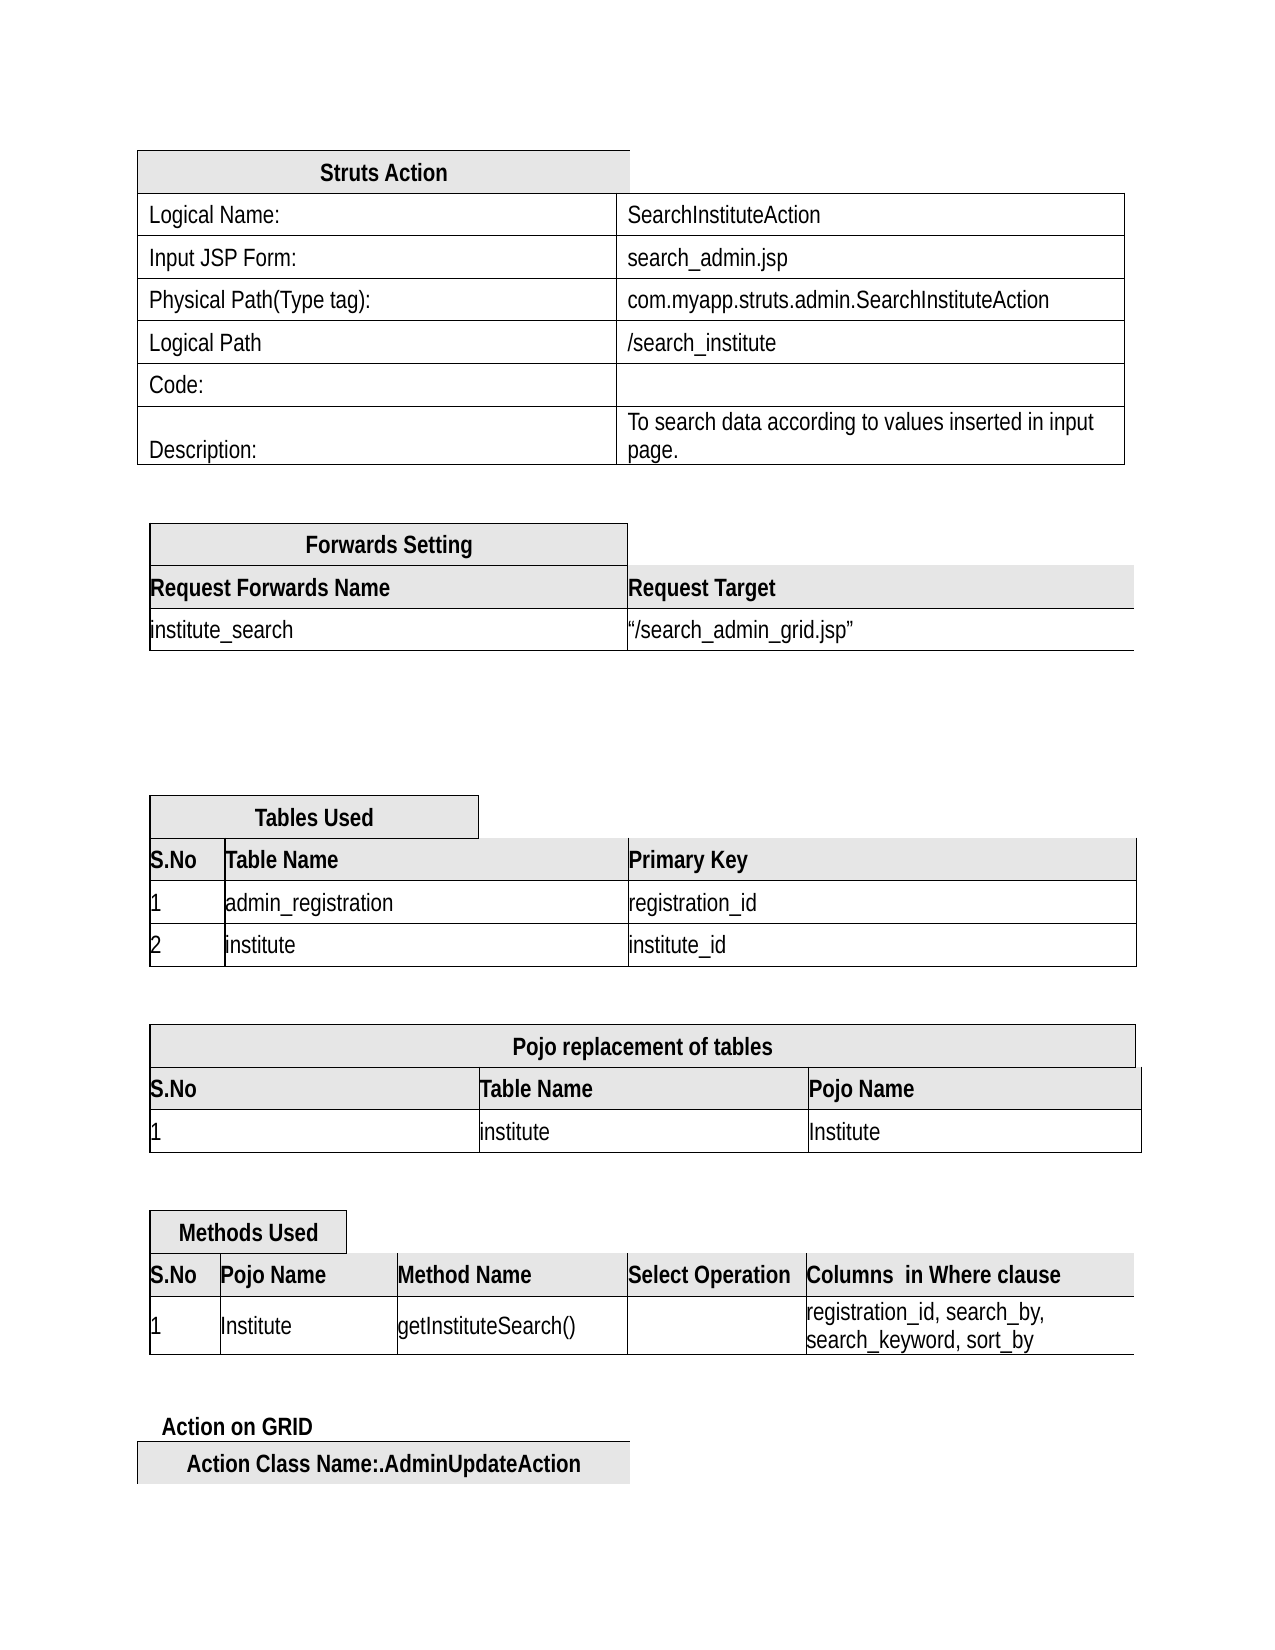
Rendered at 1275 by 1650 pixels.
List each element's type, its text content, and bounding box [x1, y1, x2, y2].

table_cell Table Name [480, 1068, 808, 1109]
table_cell [617, 364, 1124, 406]
table_cell registration_id, search_by, search_keyword, sort_by [807, 1297, 1134, 1354]
table_cell Pojo Name [221, 1253, 397, 1296]
table_cell institute_id [629, 924, 1136, 966]
table_cell Logical Path [138, 321, 616, 363]
table_cell Input JSP Form: [138, 236, 616, 278]
table_header [1138, 1024, 1142, 1067]
table_cell Select Operation [628, 1253, 806, 1296]
table_cell S.No [151, 839, 224, 880]
table_header [807, 795, 1136, 838]
table_header [630, 1441, 1124, 1484]
table_cell admin_registration [226, 881, 628, 923]
table_cell Request Target [628, 565, 1134, 608]
table_cell institute [480, 1110, 808, 1152]
table_cell 1 [151, 881, 224, 923]
table_cell Pojo Name [809, 1067, 1141, 1109]
table_cell com.myapp.struts.admin.SearchInstituteAction [617, 279, 1124, 320]
table_cell “/search_admin_grid.jsp” [628, 609, 1134, 650]
table_cell Institute [809, 1110, 1141, 1152]
table_header [347, 1210, 544, 1253]
table_cell SearchInstituteAction [617, 194, 1124, 235]
table_cell 1 [151, 1110, 479, 1152]
table_cell Request Forwards Name [151, 566, 627, 608]
table_cell S.No [151, 1254, 220, 1296]
table_cell S.No [151, 1068, 479, 1109]
table_cell Physical Path(Type tag): [138, 279, 616, 320]
table_cell Method Name [398, 1253, 627, 1296]
table_cell getInstituteSearch() [398, 1297, 627, 1354]
table_cell Struts Action [138, 151, 630, 193]
table_cell Primary Key [629, 838, 1136, 880]
table_header Action Class Name:.AdminUpdateAction [138, 1442, 630, 1484]
table_header [479, 795, 807, 838]
table_header Pojo replacement of tables [151, 1025, 1135, 1067]
table_header [628, 523, 1134, 565]
table_cell [628, 1297, 806, 1354]
table_header Methods Used [151, 1211, 346, 1253]
table_cell institute [226, 924, 628, 966]
table_cell [630, 150, 1124, 193]
table_cell To search data according to values inserted in input page. [617, 407, 1124, 464]
text Action on GRID [150, 1412, 1125, 1441]
table_cell 1 [151, 1297, 220, 1354]
table_header Forwards Setting [151, 524, 627, 565]
table_cell Code: [138, 364, 616, 406]
table_header Tables Used [151, 796, 478, 838]
table_cell registration_id [629, 881, 1136, 923]
table_header [544, 1210, 1134, 1253]
table_cell Columns in Where clause [807, 1253, 1134, 1296]
table_cell Institute [221, 1297, 397, 1354]
table_cell Logical Name: [138, 194, 616, 235]
table_cell Table Name [226, 838, 628, 880]
table_cell institute_search [151, 609, 627, 650]
table_cell Description: [138, 407, 616, 464]
table_cell 2 [151, 924, 224, 966]
table_cell search_admin.jsp [617, 236, 1124, 278]
table_cell /search_institute [617, 321, 1124, 363]
